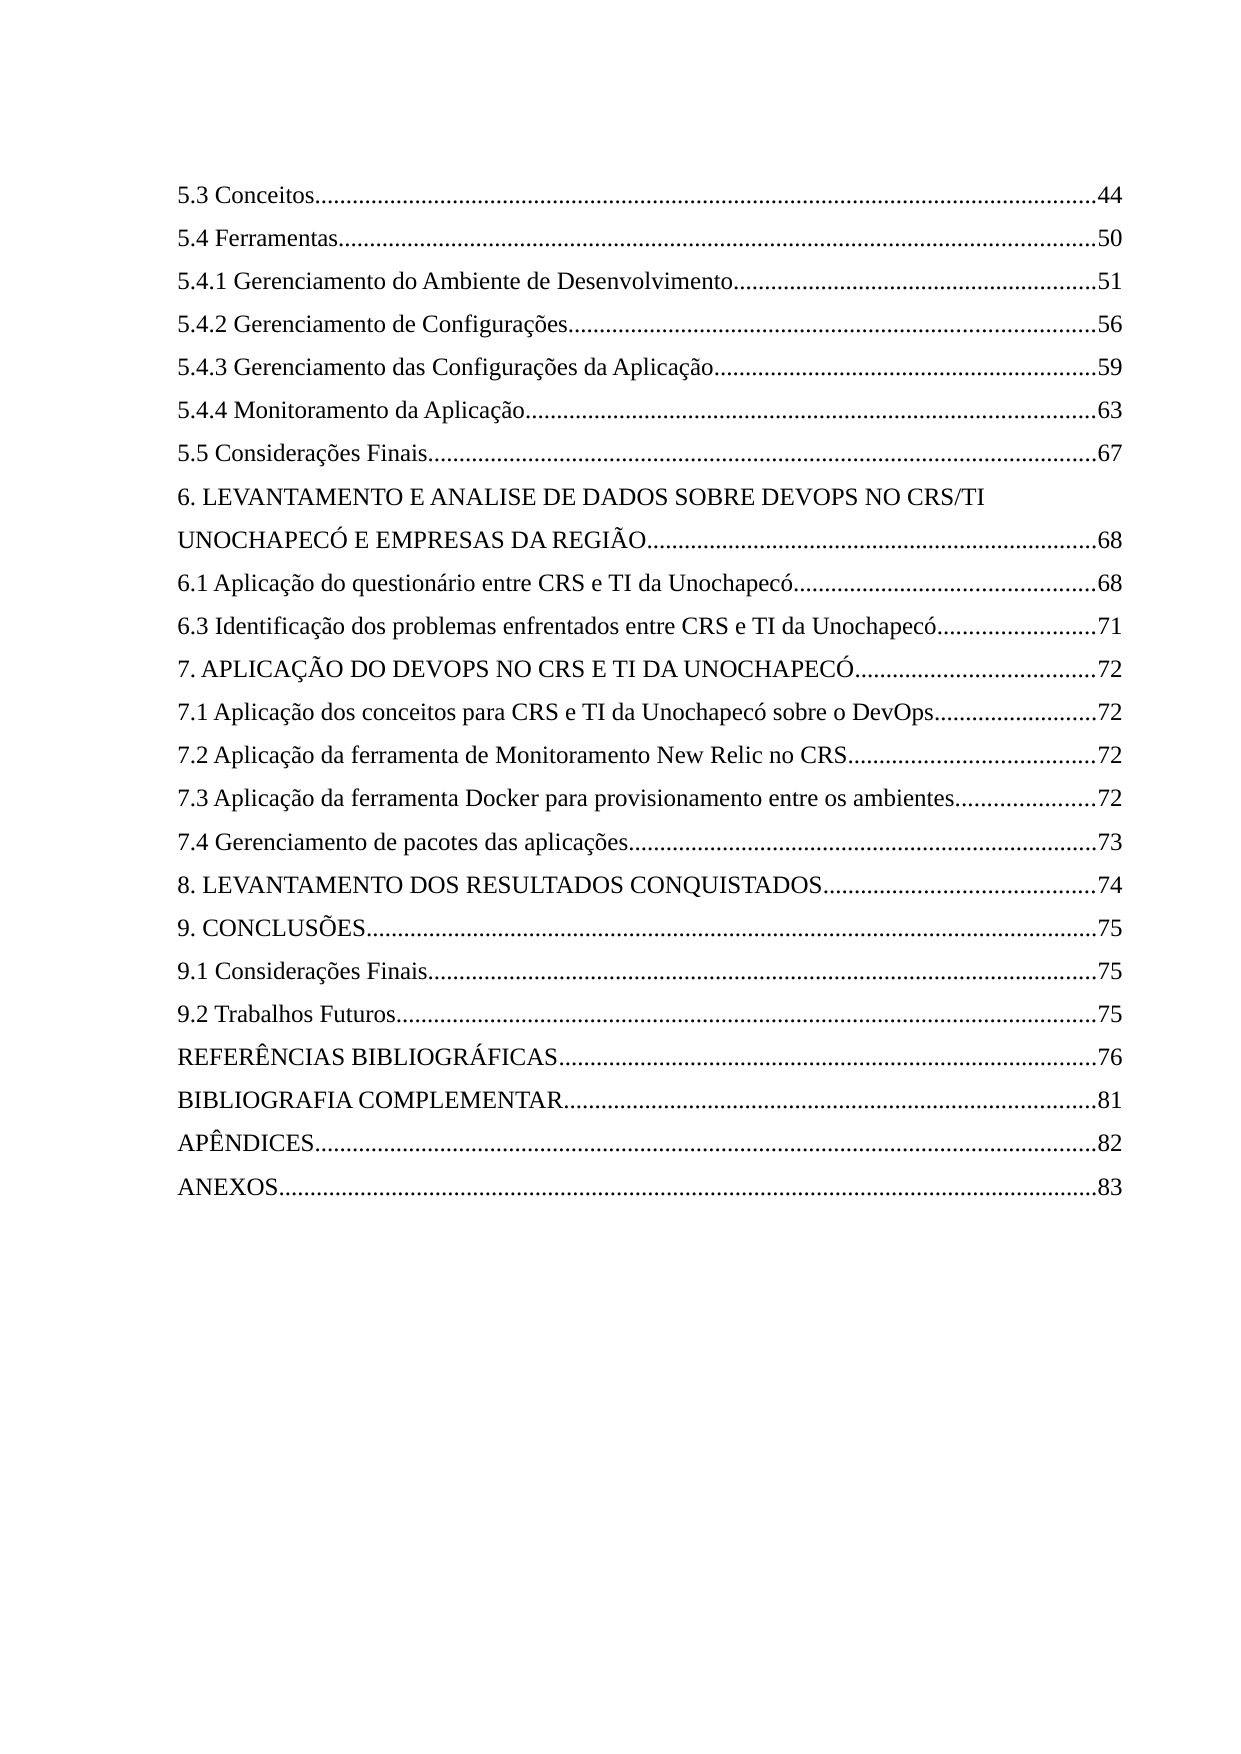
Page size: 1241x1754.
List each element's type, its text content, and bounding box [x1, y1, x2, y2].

text 5.4.2 Gerenciamento de Configurações 56 [177, 309, 1122, 338]
text APÊNDICES 82 [177, 1128, 1122, 1157]
text 5.3 Conceitos 44 [177, 180, 1122, 208]
text 6.3 Identificação dos problemas enfrentados entre CRS e TI da Unochapecó 71 [177, 611, 1122, 640]
text 5.5 Considerações Finais 67 [177, 438, 1122, 467]
text REFERÊNCIAS BIBLIOGRÁFICAS 76 [177, 1042, 1122, 1071]
text 7.4 Gerenciamento de pacotes das aplicações 73 [177, 827, 1122, 855]
text 7.1 Aplicação dos conceitos para CRS e TI da Unochapecó sobre o DevOps 72 [177, 697, 1122, 726]
text 5.4.4 Monitoramento da Aplicação 63 [177, 395, 1122, 424]
text 7. APLICAÇÃO DO DEVOPS NO CRS E TI DA UNOCHAPECÓ 72 [177, 654, 1122, 683]
text 6.1 Aplicação do questionário entre CRS e TI da Unochapecó 68 [177, 568, 1122, 597]
text 5.4.3 Gerenciamento das Configurações da Aplicação 59 [177, 352, 1122, 381]
text 5.4 Ferramentas 50 [177, 223, 1122, 252]
text 8. LEVANTAMENTO DOS RESULTADOS CONQUISTADOS 74 [177, 870, 1122, 898]
text 9.1 Considerações Finais 75 [177, 956, 1122, 985]
text BIBLIOGRAFIA COMPLEMENTAR 81 [177, 1085, 1122, 1114]
text 5.4.1 Gerenciamento do Ambiente de Desenvolvimento 51 [177, 266, 1122, 295]
text 7.3 Aplicação da ferramenta Docker para provisionamento entre os ambientes 72 [177, 783, 1122, 812]
text ANEXOS 83 [177, 1172, 1122, 1200]
text 7.2 Aplicação da ferramenta de Monitoramento New Relic no CRS 72 [177, 740, 1122, 769]
text 6. LEVANTAMENTO E ANALISE DE DADOS SOBRE DEVOPS NO CRS/TI UNOCHAPECÓ E EMPRESAS DA REGIÃO 68 [177, 482, 1122, 553]
text 9.2 Trabalhos Futuros 75 [177, 999, 1122, 1028]
text 9. CONCLUSÕES 75 [177, 913, 1122, 942]
